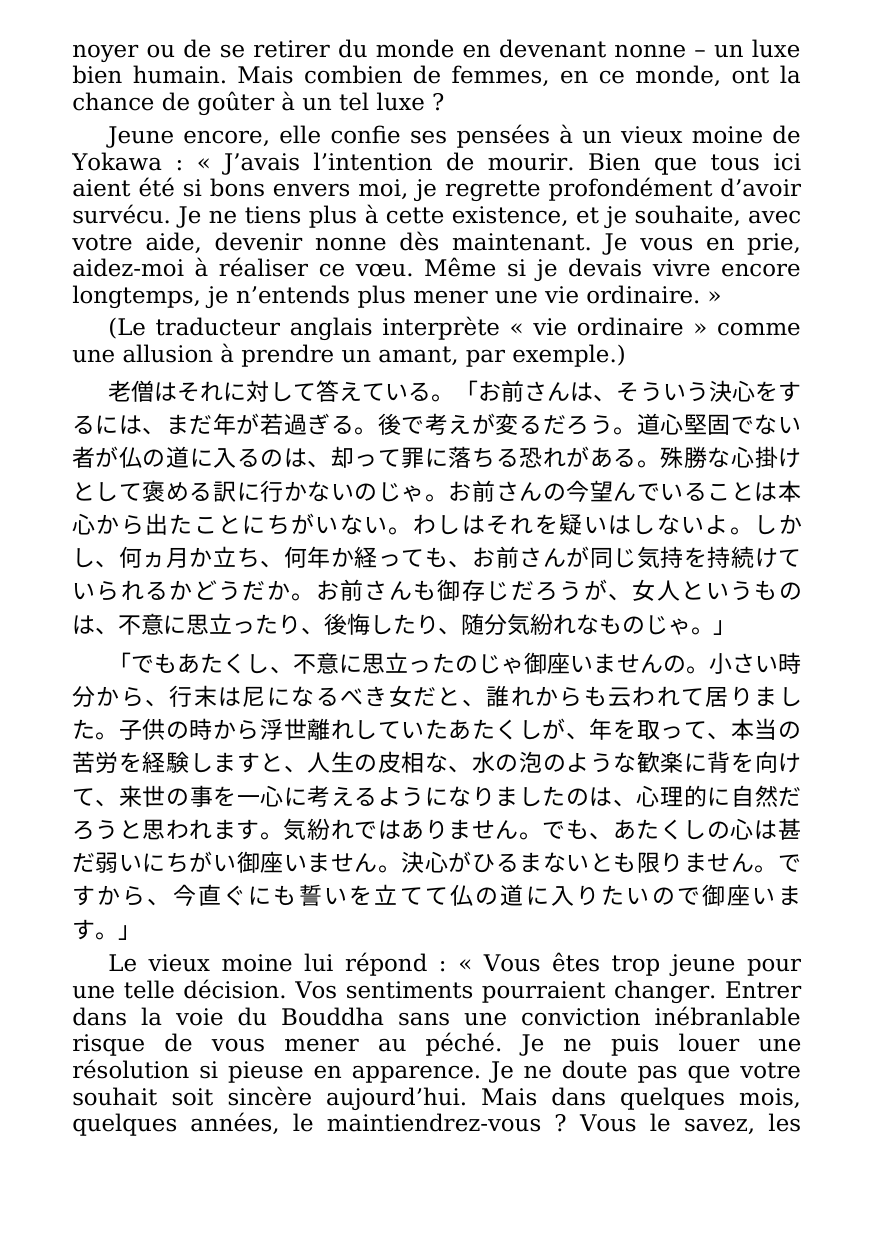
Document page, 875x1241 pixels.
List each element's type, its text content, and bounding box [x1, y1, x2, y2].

text noyer ou de se retirer du monde en devenant nonne – un luxe bien humain. Mais combien de femmes, en ce monde, ont la chance de goûter à un tel luxe ? [72, 36, 802, 116]
text Le vieux moine lui répond : « Vous êtes trop jeune pour une telle décision. Vos sentiments pourraient changer. Entrer dans la voie du Bouddha sans une conviction inébranlable risque de vous mener au péché. Je ne puis louer une résolution si pieuse en apparence. Je ne doute pas que votre souhait soit sincère aujourd’hui. Mais dans quelques mois, quelques années, le maintiendrez-vous ? Vous le savez, les [72, 951, 802, 1137]
text 「でもあたくし、不意に思立ったのじゃ御座いませんの。小さい時分から、行末は尼になるべき女だと、誰れからも云われて居りました。子供の時から浮世離れしていたあたくしが、年を取って、本当の苦労を経験しますと、人生の皮相な、水の泡のような歓楽に背を向けて、来世の事を一心に考えるようになりましたのは、心理的に自然だろうと思われます。気紛れではありません。でも、あたくしの心は甚だ弱いにちがい御座いません。決心がひるまないとも限りません。ですから、今直ぐにも誓いを立てて仏の道に入りたいので御座います。」 [72, 646, 802, 945]
text (Le traducteur anglais interprète « vie ordinaire » comme une allusion à prendre un amant, par exemple.) [72, 314, 802, 368]
text 老僧はそれに対して答えている。「お前さんは、そういう決心をするには、まだ年が若過ぎる。後で考えが変るだろう。道心堅固でない者が仏の道に入るのは、却って罪に落ちる恐れがある。殊勝な心掛けとして褒める訳に行かないのじゃ。お前さんの今望んでいることは本心から出たことにちがいない。わしはそれを疑いはしないよ。しかし、何ヵ月か立ち、何年か経っても、お前さんが同じ気持を持続けていられるかどうだか。お前さんも御存じだろうが、女人というものは、不意に思立ったり、後悔したり、随分気紛れなものじゃ。」 [72, 374, 802, 640]
text Jeune encore, elle confie ses pensées à un vieux moine de Yokawa : « J’avais l’intention de mourir. Bien que tous ici aient été si bons envers moi, je regrette profondément d’avoir survécu. Je ne tiens plus à cette existence, et je souhaite, avec votre aide, devenir nonne dès maintenant. Je vous en prie, aidez-moi à réaliser ce vœu. Même si je devais vivre encore longtemps, je n’entends plus mener une vie ordinaire. » [72, 122, 802, 309]
